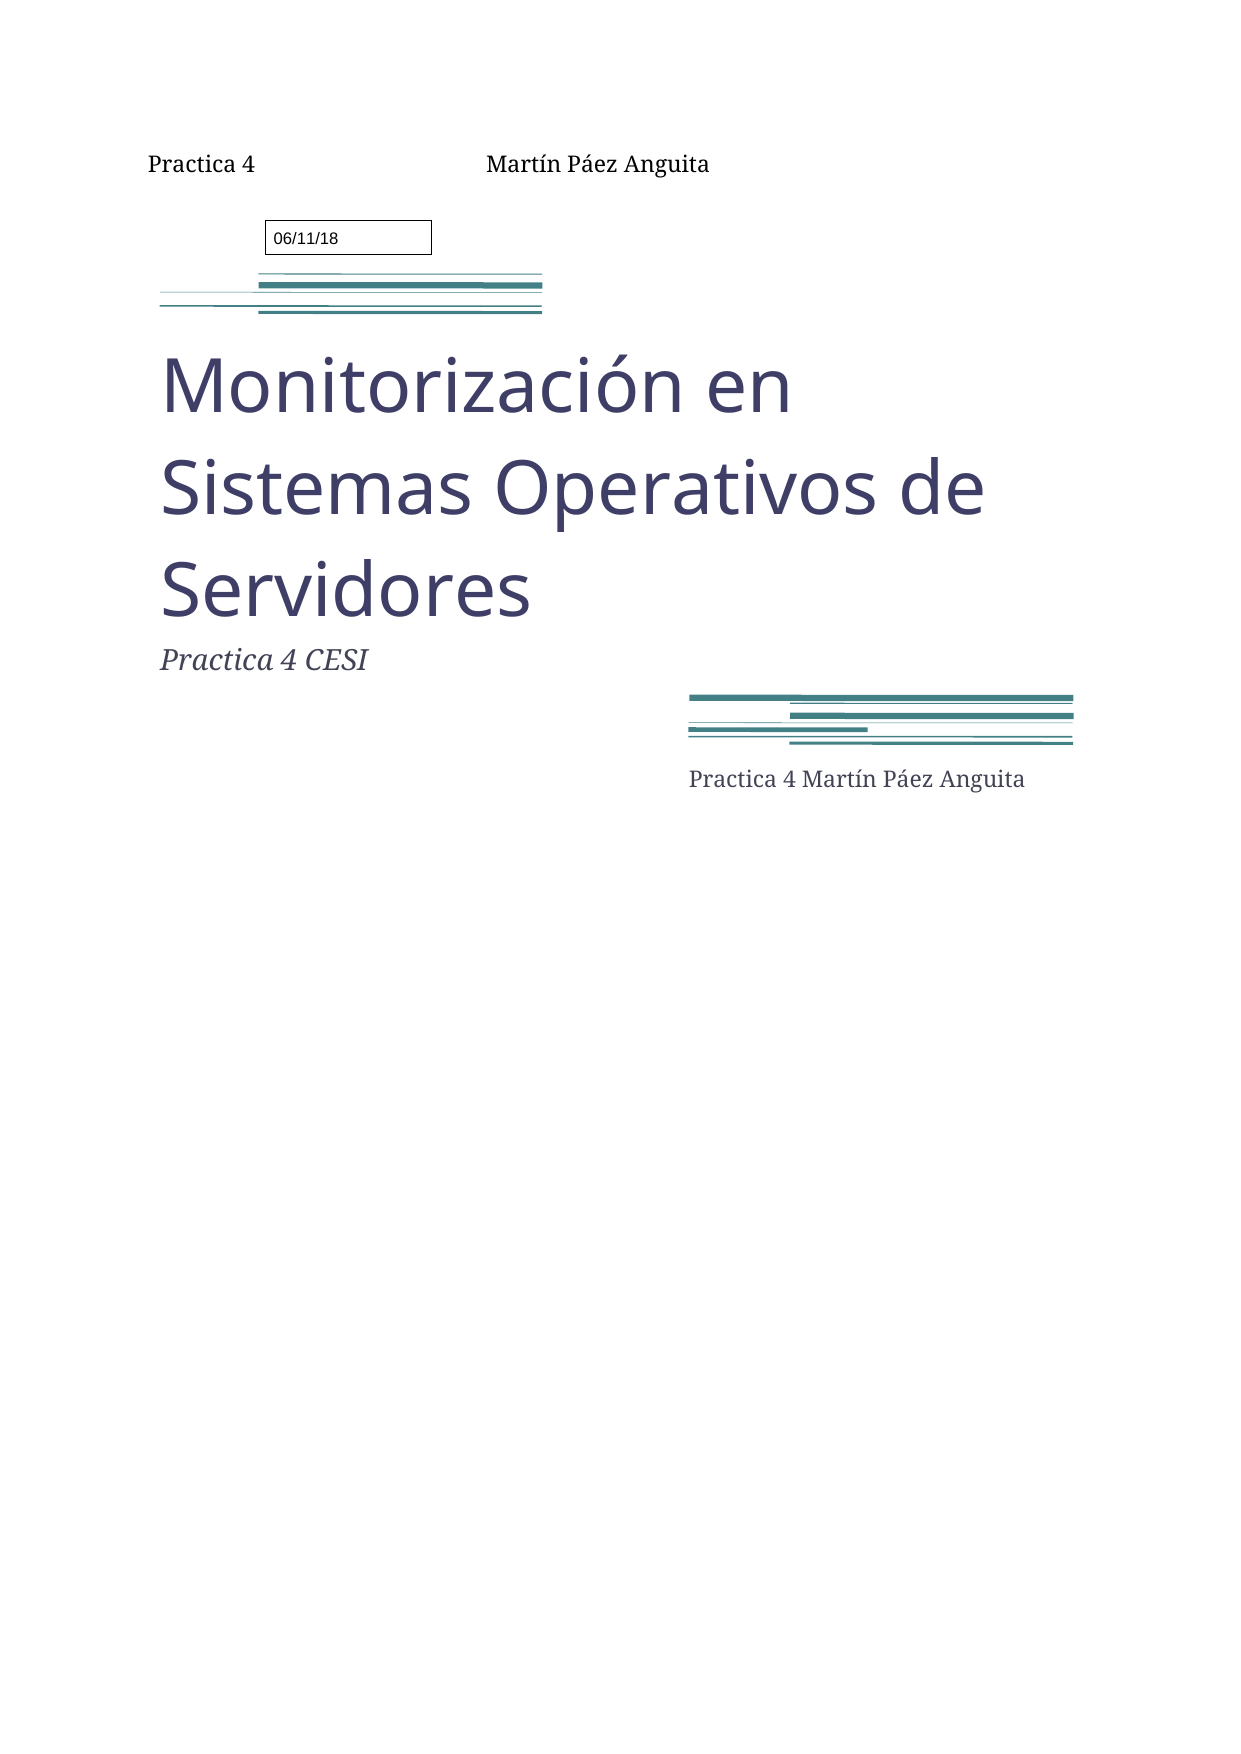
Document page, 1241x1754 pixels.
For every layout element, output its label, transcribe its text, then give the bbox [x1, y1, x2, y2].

table_cell [253, 686, 676, 751]
table_header [567, 209, 1093, 262]
table_cell [676, 686, 1093, 751]
table_cell Practica 4 Martín Páez Anguita [676, 751, 1093, 802]
table_cell [148, 686, 253, 751]
table_cell [148, 751, 253, 802]
table_cell Monitorización en Sistemas Operativos de Servidores Practica 4 CESI [148, 320, 1093, 686]
table_cell [567, 262, 1093, 320]
table_header [148, 209, 253, 262]
table_cell [148, 262, 567, 320]
table_header [253, 209, 567, 262]
table_cell [253, 751, 676, 802]
